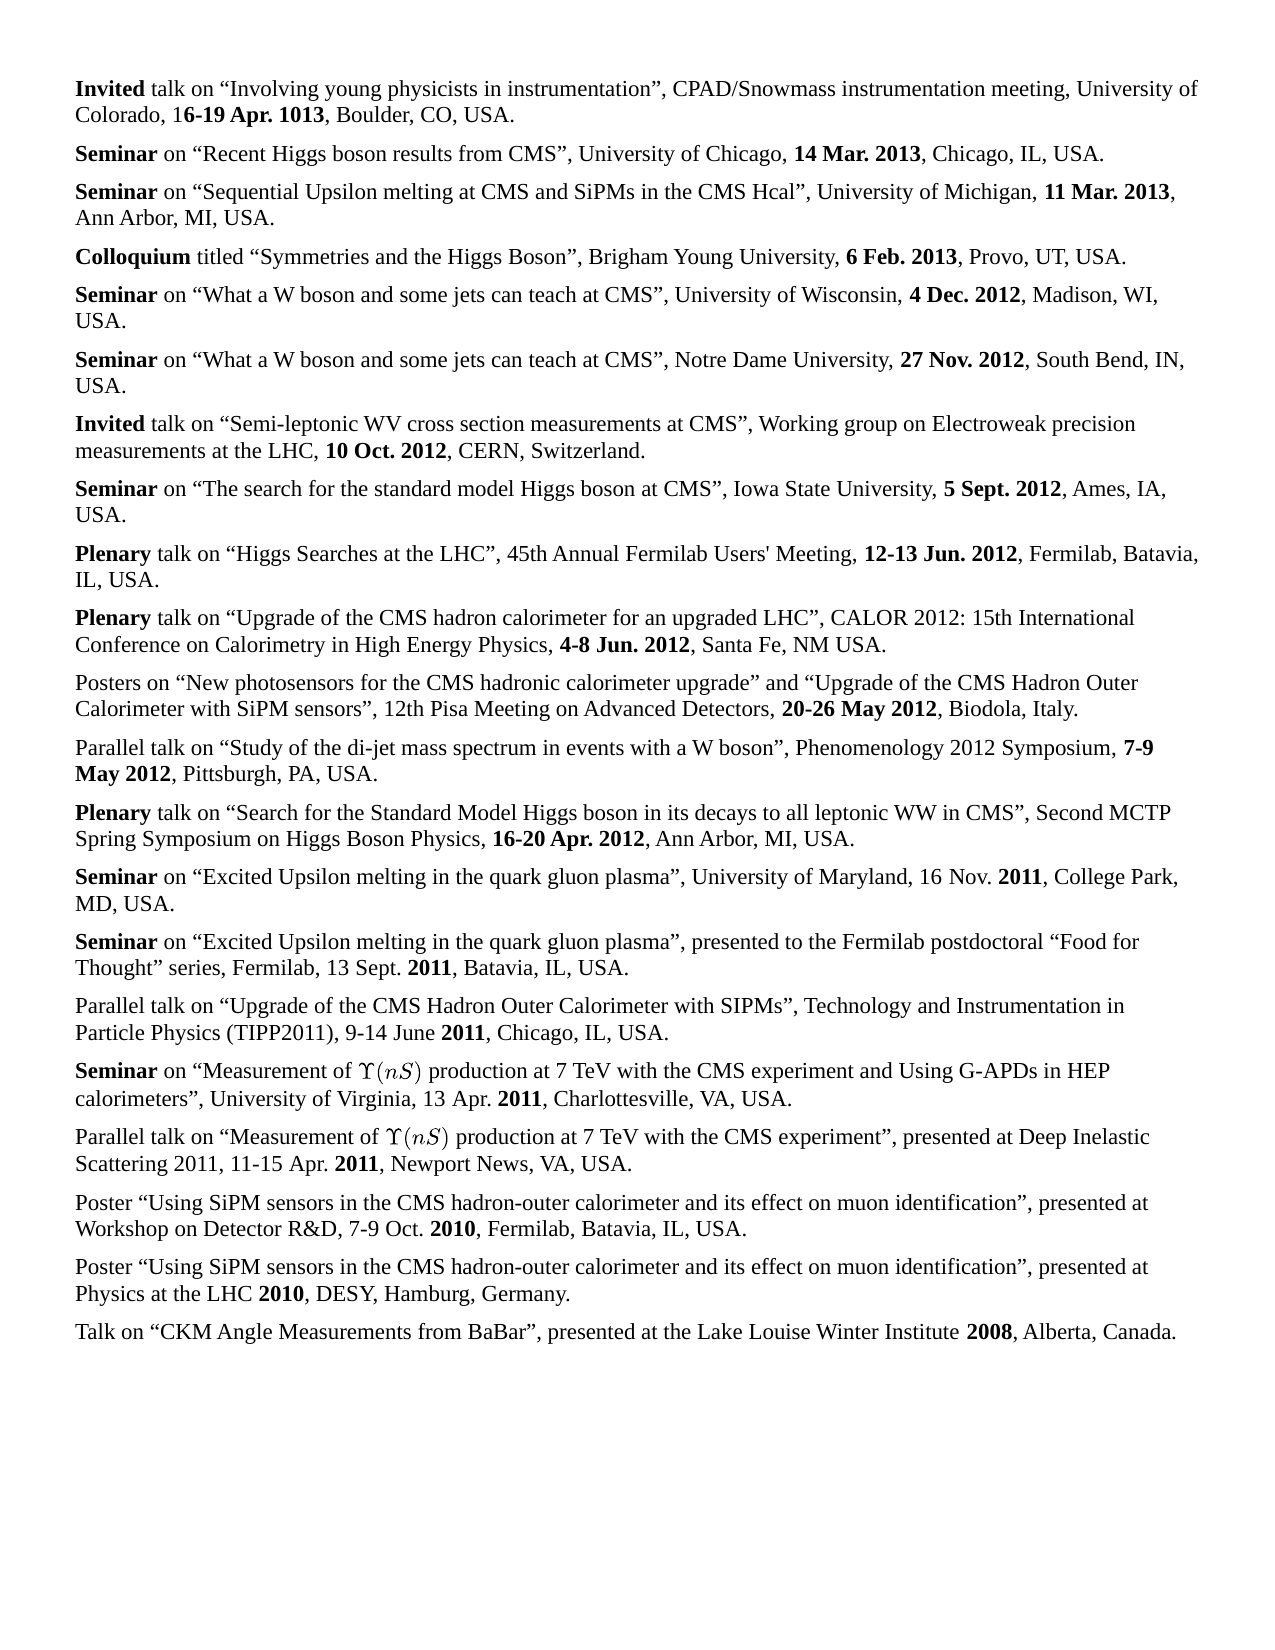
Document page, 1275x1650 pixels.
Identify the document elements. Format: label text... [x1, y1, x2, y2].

text Posters on “New photosensors for the CMS hadronic calorimeter upgrade” and “Upgrade of the CMS Hadron Outer Calorimeter with SiPM sensors”, 12th Pisa Meeting on Advanced Detectors, 20-26 May 2012, Biodola, Italy. [75, 669, 1200, 722]
text Parallel talk on “Measurement of production at 7 TeV with the CMS experiment”, presented at Deep Inelastic Scattering 2011, 11-15 Apr. 2011, Newport News, VA, USA. [75, 1123, 1200, 1177]
text Seminar on “Recent Higgs boson results from CMS”, University of Chicago, 14 Mar. 2013, Chicago, IL, USA. [75, 140, 1200, 166]
text Seminar on “Sequential Upsilon melting at CMS and SiPMs in the CMS Hcal”, University of Michigan, 11 Mar. 2013, Ann Arbor, MI, USA. [75, 178, 1200, 231]
text Talk on “CKM Angle Measurements from BaBar”, presented at the Lake Louise Winter Institute 2008, Alberta, Canada. [75, 1318, 1200, 1344]
text Seminar on “What a W boson and some jets can teach at CMS”, University of Wisconsin, 4 Dec. 2012, Madison, WI, USA. [75, 281, 1200, 334]
text Plenary talk on “Upgrade of the CMS hadron calorimeter for an upgraded LHC”, CALOR 2012: 15th International Conference on Calorimetry in High Energy Physics, 4-8 Jun. 2012, Santa Fe, NM USA. [75, 604, 1200, 657]
text Seminar on “Excited Upsilon melting in the quark gluon plasma”, University of Maryland, 16 Nov. 2011, College Park, MD, USA. [75, 863, 1200, 916]
text Parallel talk on “Study of the di-jet mass spectrum in events with a W boson”, Phenomenology 2012 Symposium, 7-9 May 2012, Pittsburgh, PA, USA. [75, 734, 1200, 787]
text Parallel talk on “Upgrade of the CMS Hadron Outer Calorimeter with SIPMs”, Technology and Instrumentation in Particle Physics (TIPP2011), 9-14 June 2011, Chicago, IL, USA. [75, 993, 1200, 1045]
text Plenary talk on “Higgs Searches at the LHC”, 45th Annual Fermilab Users' Meeting, 12-13 Jun. 2012, Fermilab, Batavia, IL, USA. [75, 540, 1200, 592]
text Colloquium titled “Symmetries and the Higgs Boson”, Brigham Young University, 6 Feb. 2013, Provo, UT, USA. [75, 243, 1200, 269]
text Invited talk on “Involving young physicists in instrumentation”, CPAD/Snowmass instrumentation meeting, University of Colorado, 16-19 Apr. 1013, Boulder, CO, USA. [75, 75, 1200, 128]
text Plenary talk on “Search for the Standard Model Higgs boson in its decays to all leptonic WW in CMS”, Second MCTP Spring Symposium on Higgs Boson Physics, 16-20 Apr. 2012, Ann Arbor, MI, USA. [75, 798, 1200, 851]
text Poster “Using SiPM sensors in the CMS hadron-outer calorimeter and its effect on muon identification”, presented at Physics at the LHC 2010, DESY, Hamburg, Germany. [75, 1253, 1200, 1306]
text Seminar on “The search for the standard model Higgs boson at CMS”, Iowa State University, 5 Sept. 2012, Ames, IA, USA. [75, 475, 1200, 528]
text Seminar on “Excited Upsilon melting in the quark gluon plasma”, presented to the Fermilab postdoctoral “Food for Thought” series, Fermilab, 13 Sept. 2011, Batavia, IL, USA. [75, 928, 1200, 981]
text Seminar on “What a W boson and some jets can teach at CMS”, Notre Dame University, 27 Nov. 2012, South Bend, IN, USA. [75, 346, 1200, 398]
text Poster “Using SiPM sensors in the CMS hadron-outer calorimeter and its effect on muon identification”, presented at Workshop on Detector R&D, 7-9 Oct. 2010, Fermilab, Batavia, IL, USA. [75, 1188, 1200, 1241]
text Invited talk on “Semi-leptonic WV cross section measurements at CMS”, Working group on Electroweak precision measurements at the LHC, 10 Oct. 2012, CERN, Switzerland. [75, 410, 1200, 463]
text Seminar on “Measurement of production at 7 TeV with the CMS experiment and Using G-APDs in HEP calorimeters”, University of Virginia, 13 Apr. 2011, Charlottesville, VA, USA. [75, 1057, 1200, 1111]
